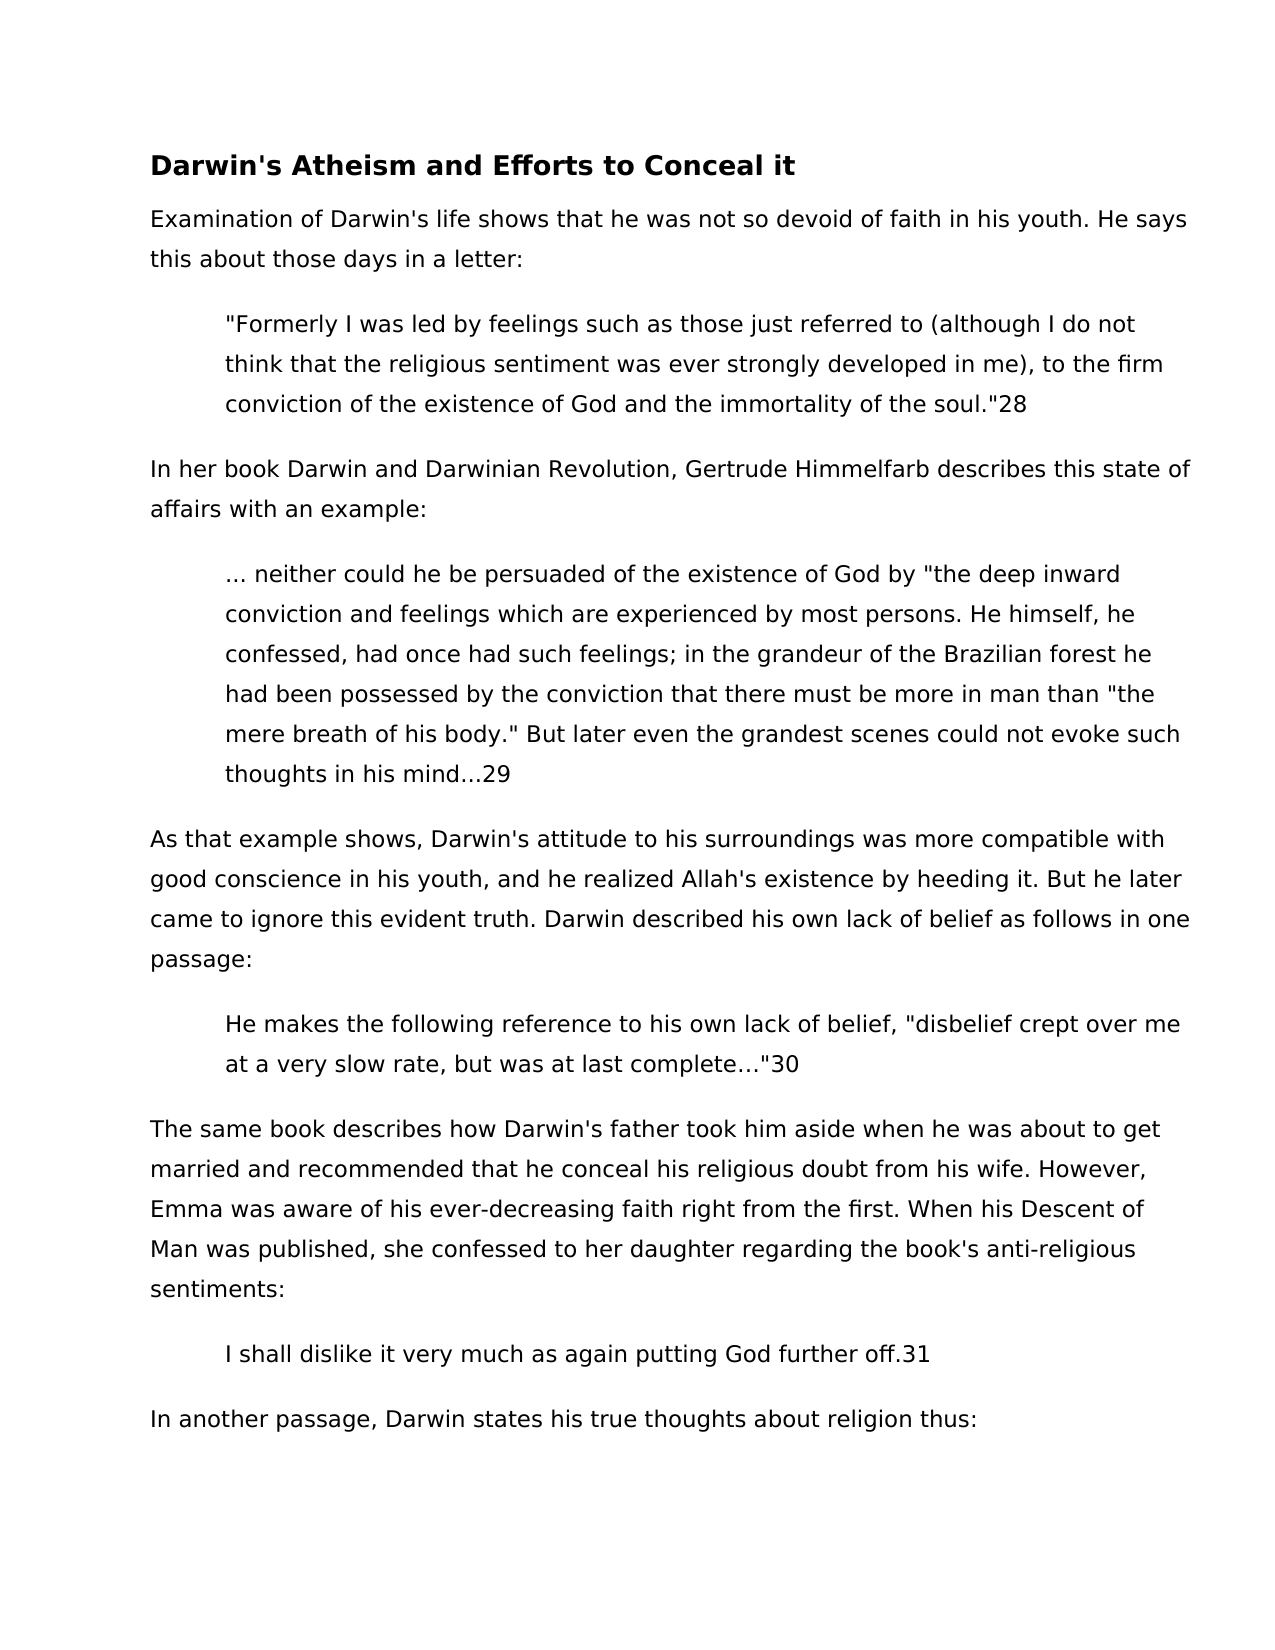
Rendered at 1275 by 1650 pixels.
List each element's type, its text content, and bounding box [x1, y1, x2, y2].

text ... neither could he be persuaded of the existence of God by "the deep inward conviction and feelings which are experienced by most persons. He himself, he confessed, had once had such feelings; in the grandeur of the Brazilian forest he had been possessed by the conviction that there must be more in man than "the mere breath of his body." But later even the grandest scenes could not evoke such thoughts in his mind...29 [225, 562, 1200, 788]
text Examination of Darwin's life shows that he was not so devoid of faith in his youth. He says this about those days in a letter: [150, 207, 1200, 273]
text As that example shows, Darwin's attitude to his surroundings was more compatible with good conscience in his youth, and he realized Allah's existence by heeding it. But he later came to ignore this evident truth. Darwin described his own lack of belief as follows in one passage: [150, 827, 1200, 973]
text In another passage, Darwin states his true thoughts about religion thus: [150, 1407, 1200, 1433]
text I shall dislike it very much as again putting God further off.31 [225, 1342, 1200, 1368]
text "Formerly I was led by feelings such as those just referred to (although I do not think that the religious sentiment was ever strongly developed in me), to the firm conviction of the existence of God and the immortality of the soul."28 [225, 312, 1200, 418]
text In her book Darwin and Darwinian Revolution, Gertrude Himmelfarb describes this state of affairs with an example: [150, 457, 1200, 523]
subtitle Darwin's Atheism and Efforts to Conceal it [150, 150, 1200, 182]
text The same book describes how Darwin's father took him aside when he was about to get married and recommended that he conceal his religious doubt from his wife. However, Emma was aware of his ever-decreasing faith right from the first. When his Descent of Man was published, she confessed to her daughter regarding the book's anti-religious sentiments: [150, 1117, 1200, 1303]
text He makes the following reference to his own lack of belief, "disbelief crept over me at a very slow rate, but was at last complete…"30 [225, 1012, 1200, 1078]
